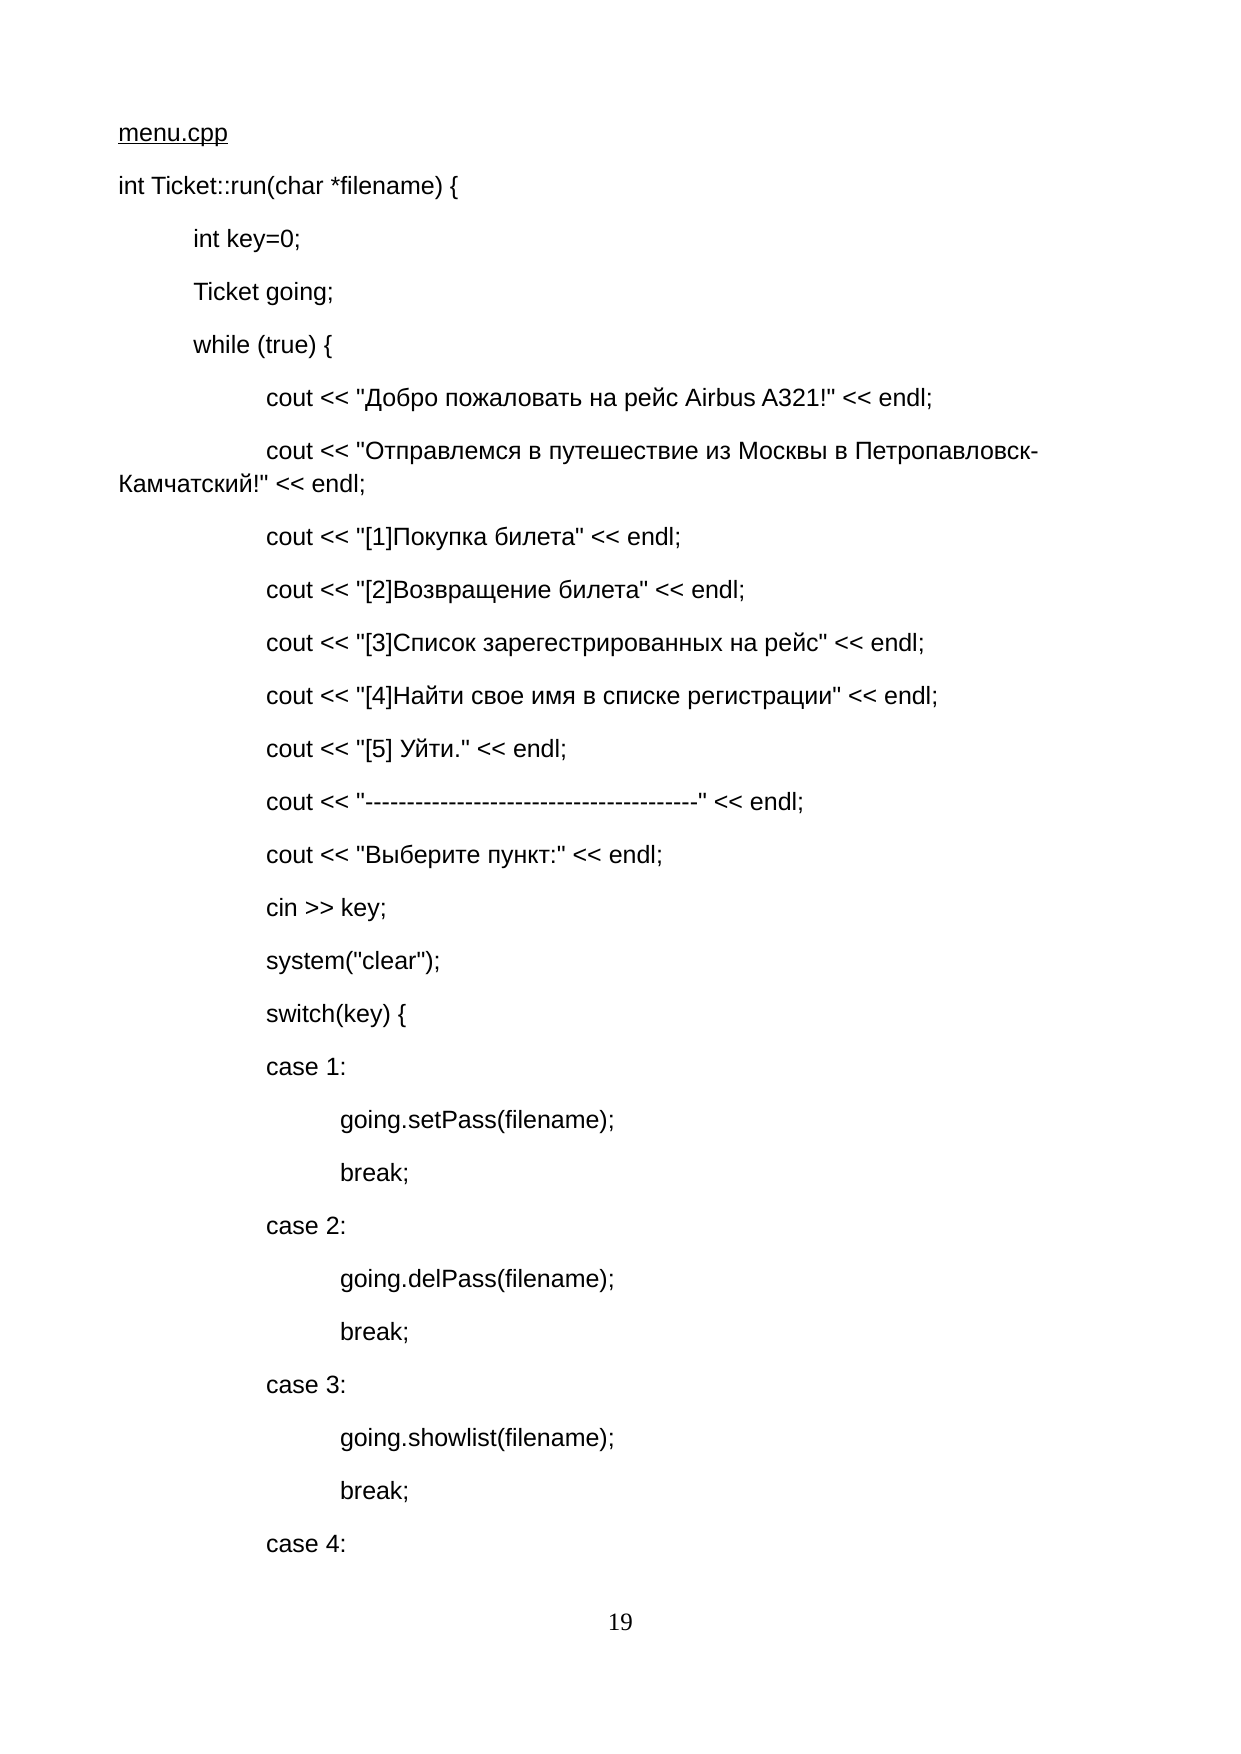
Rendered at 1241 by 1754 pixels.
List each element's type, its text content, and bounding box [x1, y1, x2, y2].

text Ticket going; [118, 277, 1122, 306]
text break; [118, 1476, 1122, 1505]
text menu.cpp [118, 118, 1122, 147]
text int key=0; [118, 224, 1122, 253]
text going.showlist(filename); [118, 1423, 1122, 1452]
text cin >> key; [118, 893, 1122, 922]
text case 3: [118, 1370, 1122, 1399]
text while (true) { [118, 330, 1122, 359]
text cout << "----------------------------------------" << endl; [118, 787, 1122, 816]
text cout << "[4]Найти свое имя в списке регистрации" << endl; [118, 681, 1122, 710]
text switch(key) { [118, 999, 1122, 1028]
text cout << "Отправлемся в путешествие из Москвы в Петропавловск-Камчатский!" << endl; [118, 436, 1122, 498]
text cout << "[5] Уйти." << endl; [118, 734, 1122, 763]
text case 4: [118, 1529, 1122, 1558]
text case 1: [118, 1052, 1122, 1081]
text cout << "[2]Возвращение билета" << endl; [118, 575, 1122, 604]
text int Ticket::run(char *filename) { [118, 171, 1122, 200]
text break; [118, 1317, 1122, 1346]
text cout << "Выберите пункт:" << endl; [118, 840, 1122, 869]
text break; [118, 1158, 1122, 1187]
text cout << "[3]Список зарегестрированных на рейс" << endl; [118, 628, 1122, 657]
text case 2: [118, 1211, 1122, 1240]
text system("clear"); [118, 946, 1122, 975]
text cout << "[1]Покупка билета" << endl; [118, 522, 1122, 551]
text going.setPass(filename); [118, 1105, 1122, 1134]
text going.delPass(filename); [118, 1264, 1122, 1293]
text cout << "Добро пожаловать на рейс Airbus A321!" << endl; [118, 383, 1122, 412]
